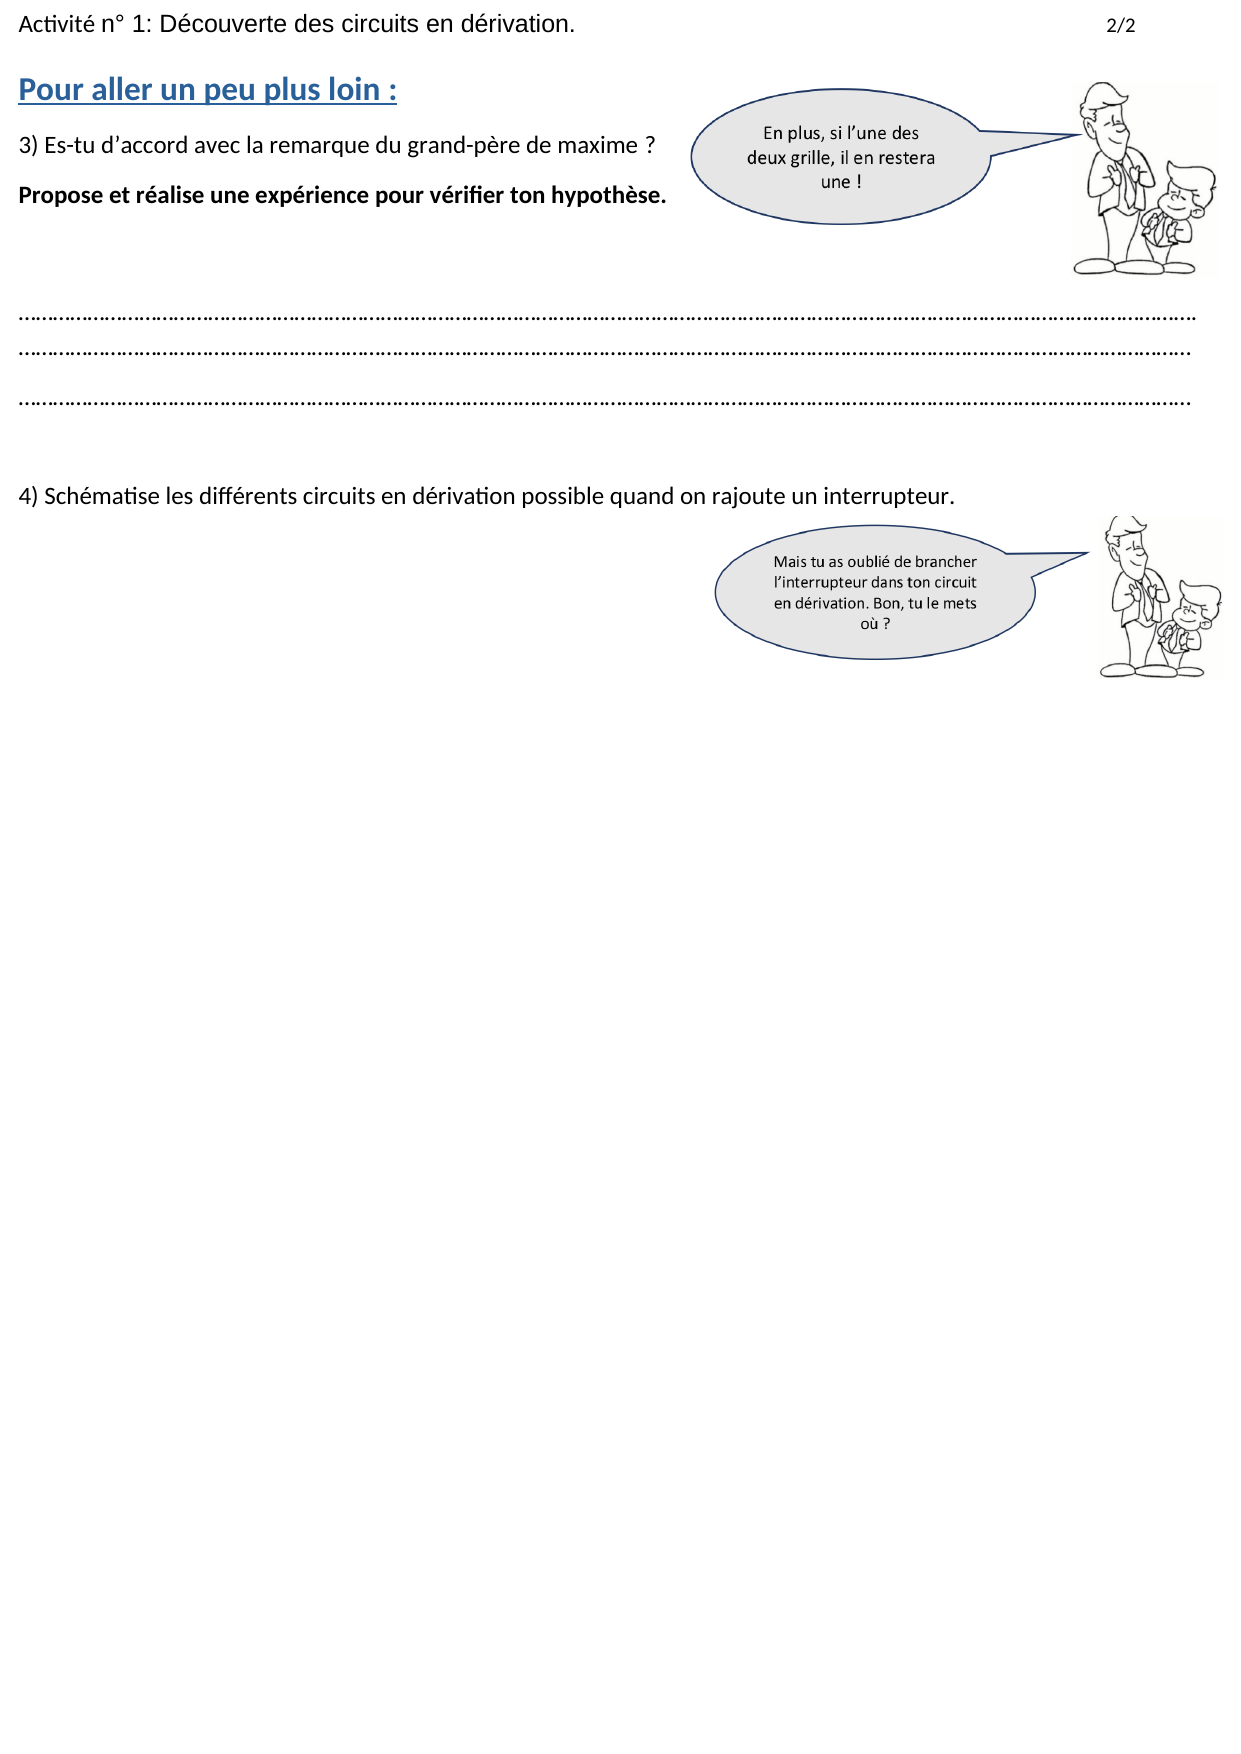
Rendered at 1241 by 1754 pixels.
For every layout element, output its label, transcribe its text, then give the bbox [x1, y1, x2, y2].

text …………………………………………………………………………………………………………………………………………………………………………………….…………………………………………………………………………………………………………………………………………………………………………………… [18, 278, 1221, 362]
text 4) Schématise les différents circuits en dérivation possible quand on rajoute un interrupteur. [18, 480, 1221, 511]
text Pour aller un peu plus loin : [18, 68, 1221, 109]
text Propose et réalise une expérience pour vérifier ton hypothèse. [18, 179, 685, 210]
picture [685, 82, 1220, 292]
text 3) Es-tu d’accord avec la remarque du grand-père de maxime ? [18, 129, 685, 160]
text …………………………………………………………………………………………………………………………………………………………………………………… [18, 381, 1221, 412]
picture [681, 516, 1225, 717]
